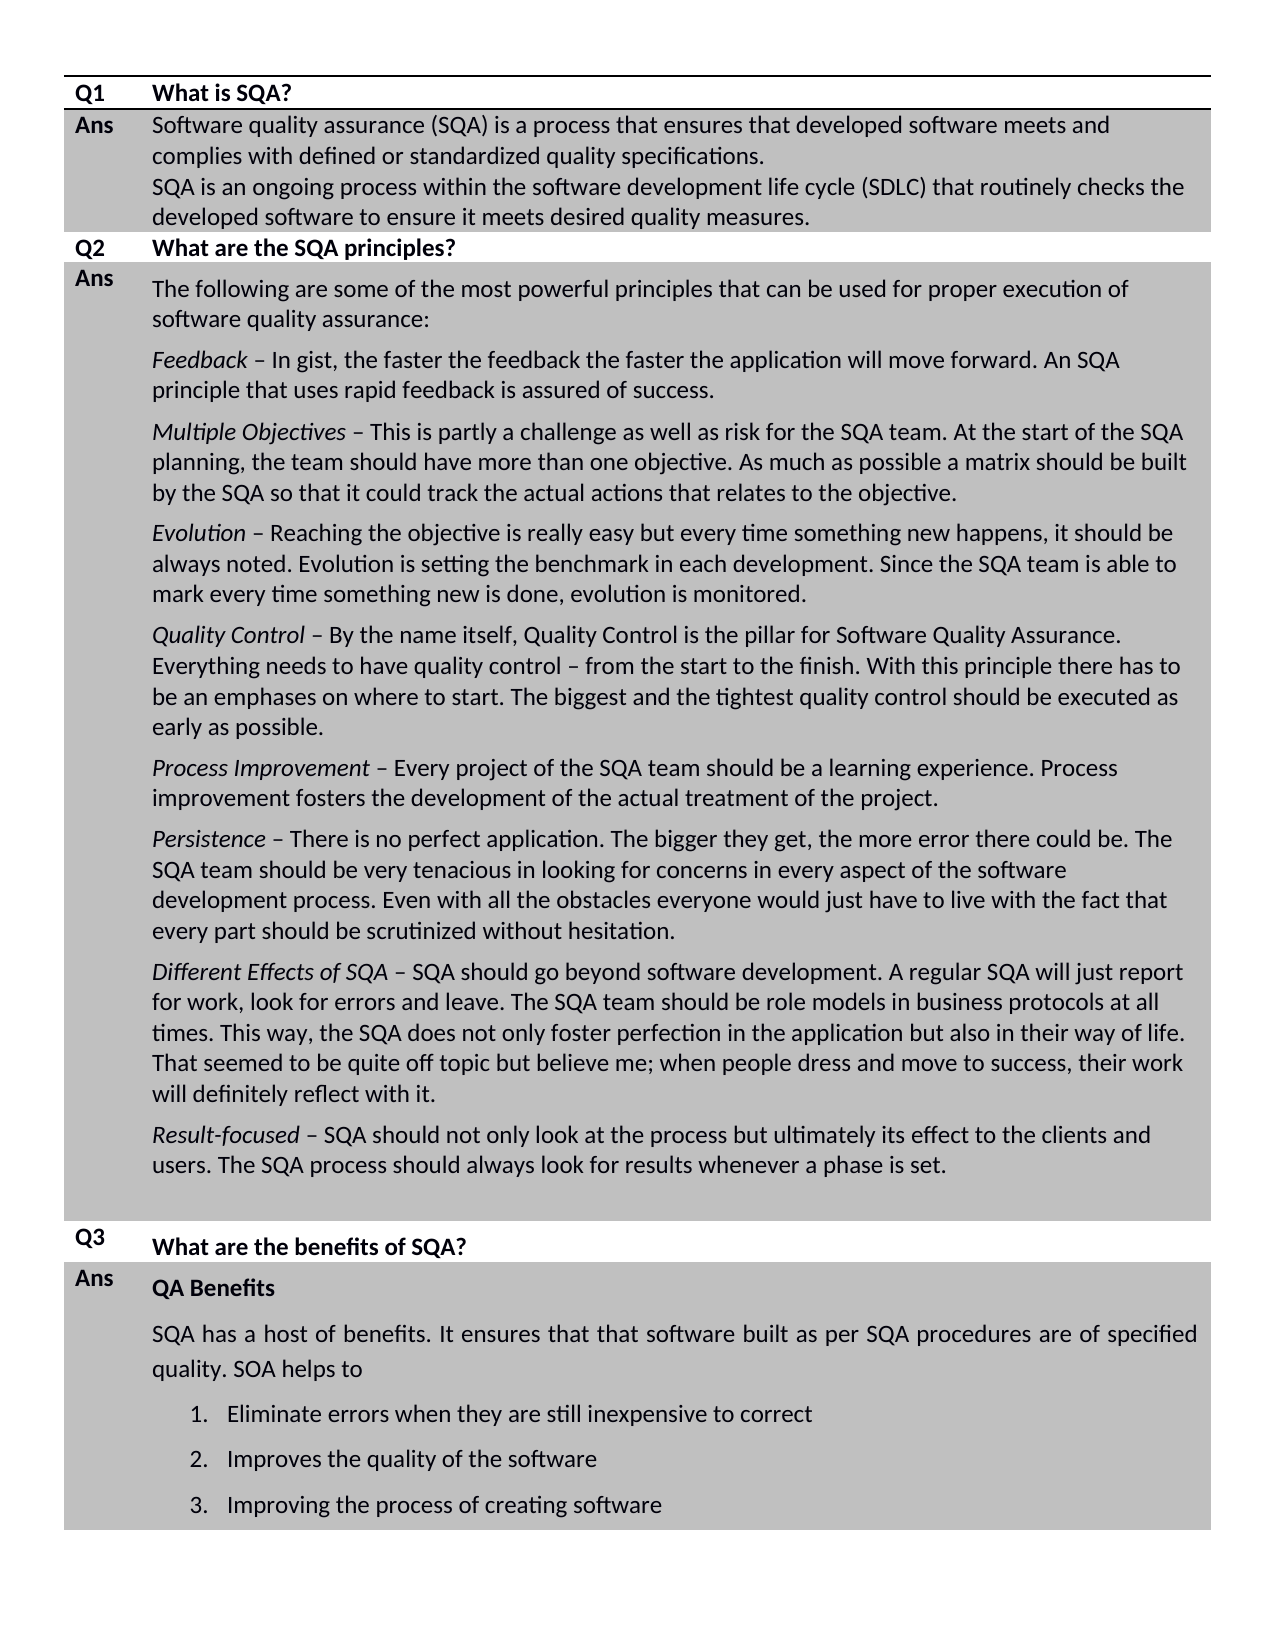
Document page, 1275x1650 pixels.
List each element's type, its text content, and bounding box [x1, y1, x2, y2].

table_cell Q3 [64, 1221, 141, 1262]
table_cell The following are some of the most powerful principles that can be used for proper execution of software quality assurance: Feedback – In gist, the faster the feedback the faster the application will move forward. An SQA principle that uses rapid feedback is assured of success. Multiple Objectives – This is partly a challenge as well as risk for the SQA team. At the start of the SQA planning, the team should have more than one objective. As much as possible a matrix should be built by the SQA so that it could track the actual actions that relates to the objective. Evolution – Reaching the objective is really easy but every time something new happens, it should be always noted. Evolution is setting the benchmark in each development. Since the SQA team is able to mark every time something new is done, evolution is monitored. Quality Control – By the name itself, Quality Control is the pillar for Software Quality Assurance. Everything needs to have quality control – from the start to the finish. With this principle there has to be an emphases on where to start. The biggest and the tightest quality control should be executed as early as possible. Process Improvement – Every project of the SQA team should be a learning experience. Process improvement fosters the development of the actual treatment of the project. Persistence – There is no perfect application. The bigger they get, the more error there could be. The SQA team should be very tenacious in looking for concerns in every aspect of the software development process. Even with all the obstacles everyone would just have to live with the fact that every part should be scrutinized without hesitation. Different Effects of SQA – SQA should go beyond software development. A regular SQA will just report for work, look for errors and leave. The SQA team should be role models in business protocols at all times. This way, the SQA does not only foster perfection in the application but also in their way of life. That seemed to be quite off topic but believe me; when people dress and move to success, their work will definitely reflect with it. Result-focused – SQA should not only look at the process but ultimately its effect to the clients and users. The SQA process should always look for results whenever a phase is set. [141, 262, 1211, 1221]
table_cell What are the SQA principles? [141, 232, 1211, 262]
table_cell What are the benefits of SQA? [141, 1221, 1211, 1262]
table_cell QA Benefits SQA has a host of benefits. It ensures that that software built as per SQA procedures are of specified quality. SOA helps to Eliminate errors when they are still inexpensive to correct Improves the quality of the software Improving the process of creating software Create a mature software process Also, it has the following benefits: - Increased productivity of the development team. - Improved Product Quality: Test statistics and defect tracking are more precise and up to date. - Decreased re-work costs as the detection of defects are found earlier in the software project development lifecycle in every stage. - Increased confidence levels in existing product management and future product development. - Increased credibility as the software produced will be highly qualitative. [141, 1262, 1211, 1530]
table_cell Ans [64, 110, 141, 232]
table_header What is SQA? [141, 77, 1211, 108]
table_cell Software quality assurance (SQA) is a process that ensures that developed software meets and complies with defined or standardized quality specifications. SQA is an ongoing process within the software development life cycle (SDLC) that routinely checks the developed software to ensure it meets desired quality measures. [141, 110, 1211, 232]
table_cell Ans [64, 1262, 141, 1530]
table_cell Q2 [64, 232, 141, 262]
table_cell Ans [64, 262, 141, 1221]
table_header Q1 [64, 77, 141, 108]
